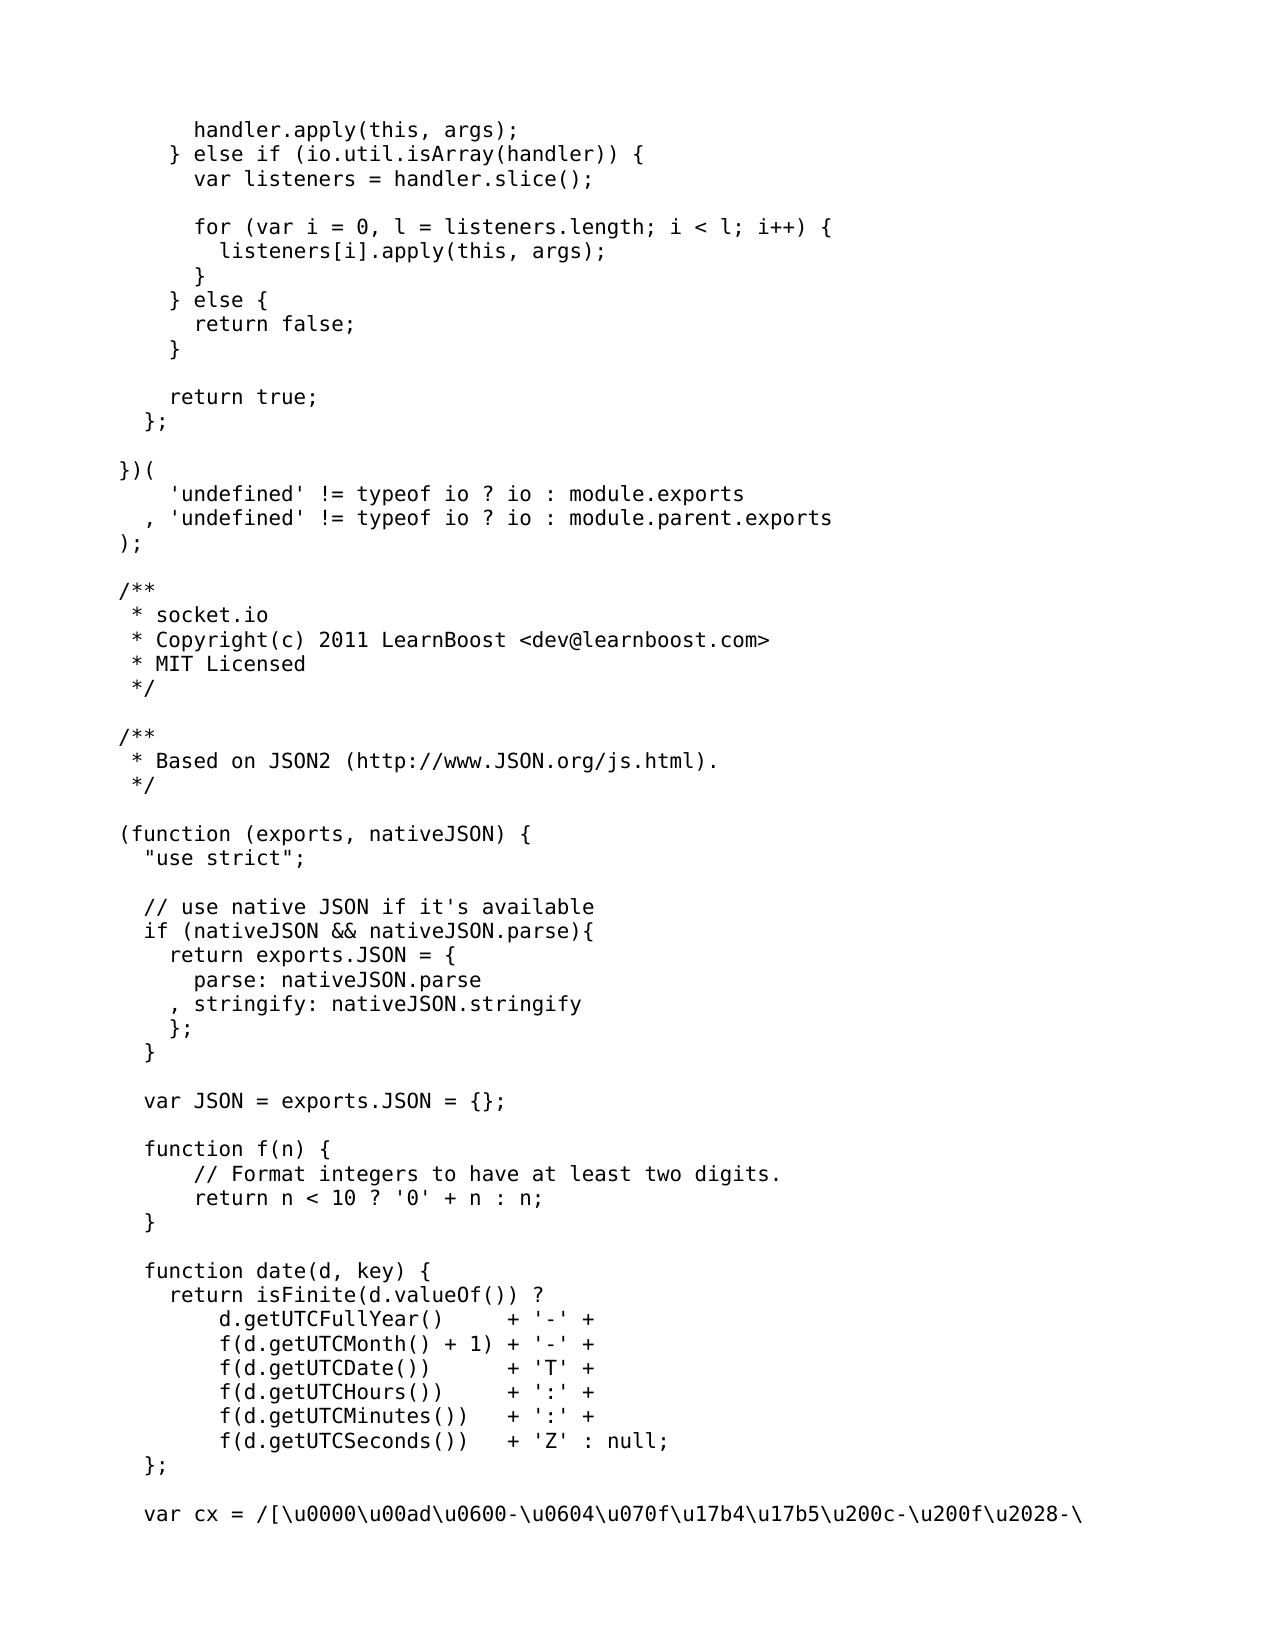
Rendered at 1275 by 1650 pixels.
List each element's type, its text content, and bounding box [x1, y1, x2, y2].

text var listeners = handler.slice(); [118, 167, 1157, 191]
text */ [118, 676, 1157, 701]
text * Based on JSON2 (http://www.JSON.org/js.html). [118, 749, 1157, 773]
text })( [118, 458, 1157, 482]
text } [118, 337, 1157, 361]
text f(d.getUTCSeconds()) + 'Z' : null; [118, 1429, 1157, 1453]
text f(d.getUTCMinutes()) + ':' + [118, 1404, 1157, 1429]
text handler.apply(this, args); [118, 118, 1157, 142]
text var JSON = exports.JSON = {}; [118, 1089, 1157, 1113]
text } [118, 1040, 1157, 1065]
text function date(d, key) { [118, 1259, 1157, 1283]
text // Format integers to have at least two digits. [118, 1162, 1157, 1186]
text var cx = /[\u0000\u00ad\u0600-\u0604\u070f\u17b4\u17b5\u200c-\u200f\u2028-\ [118, 1502, 1157, 1526]
text "use strict"; [118, 846, 1157, 871]
text /** [118, 725, 1157, 749]
text } else if (io.util.isArray(handler)) { [118, 142, 1157, 167]
text * MIT Licensed [118, 652, 1157, 676]
text } [118, 264, 1157, 288]
text }; [118, 409, 1157, 434]
text // use native JSON if it's available [118, 895, 1157, 919]
text d.getUTCFullYear() + '-' + [118, 1307, 1157, 1332]
text parse: nativeJSON.parse [118, 968, 1157, 992]
text if (nativeJSON && nativeJSON.parse){ [118, 919, 1157, 943]
text } [118, 1210, 1157, 1234]
text , 'undefined' != typeof io ? io : module.parent.exports [118, 506, 1157, 531]
text /** [118, 579, 1157, 603]
text function f(n) { [118, 1137, 1157, 1162]
text ); [118, 531, 1157, 555]
text return exports.JSON = { [118, 943, 1157, 968]
text }; [118, 1453, 1157, 1477]
text f(d.getUTCHours()) + ':' + [118, 1380, 1157, 1404]
text } else { [118, 288, 1157, 312]
text */ [118, 773, 1157, 798]
text return true; [118, 385, 1157, 409]
text return n < 10 ? '0' + n : n; [118, 1186, 1157, 1210]
text f(d.getUTCMonth() + 1) + '-' + [118, 1332, 1157, 1356]
text for (var i = 0, l = listeners.length; i < l; i++) { [118, 215, 1157, 239]
text * socket.io [118, 603, 1157, 628]
text return isFinite(d.valueOf()) ? [118, 1283, 1157, 1307]
text f(d.getUTCDate()) + 'T' + [118, 1356, 1157, 1380]
text (function (exports, nativeJSON) { [118, 822, 1157, 846]
text 'undefined' != typeof io ? io : module.exports [118, 482, 1157, 506]
text listeners[i].apply(this, args); [118, 239, 1157, 264]
text * Copyright(c) 2011 LearnBoost <dev@learnboost.com> [118, 628, 1157, 652]
text }; [118, 1016, 1157, 1040]
text , stringify: nativeJSON.stringify [118, 992, 1157, 1016]
text return false; [118, 312, 1157, 337]
